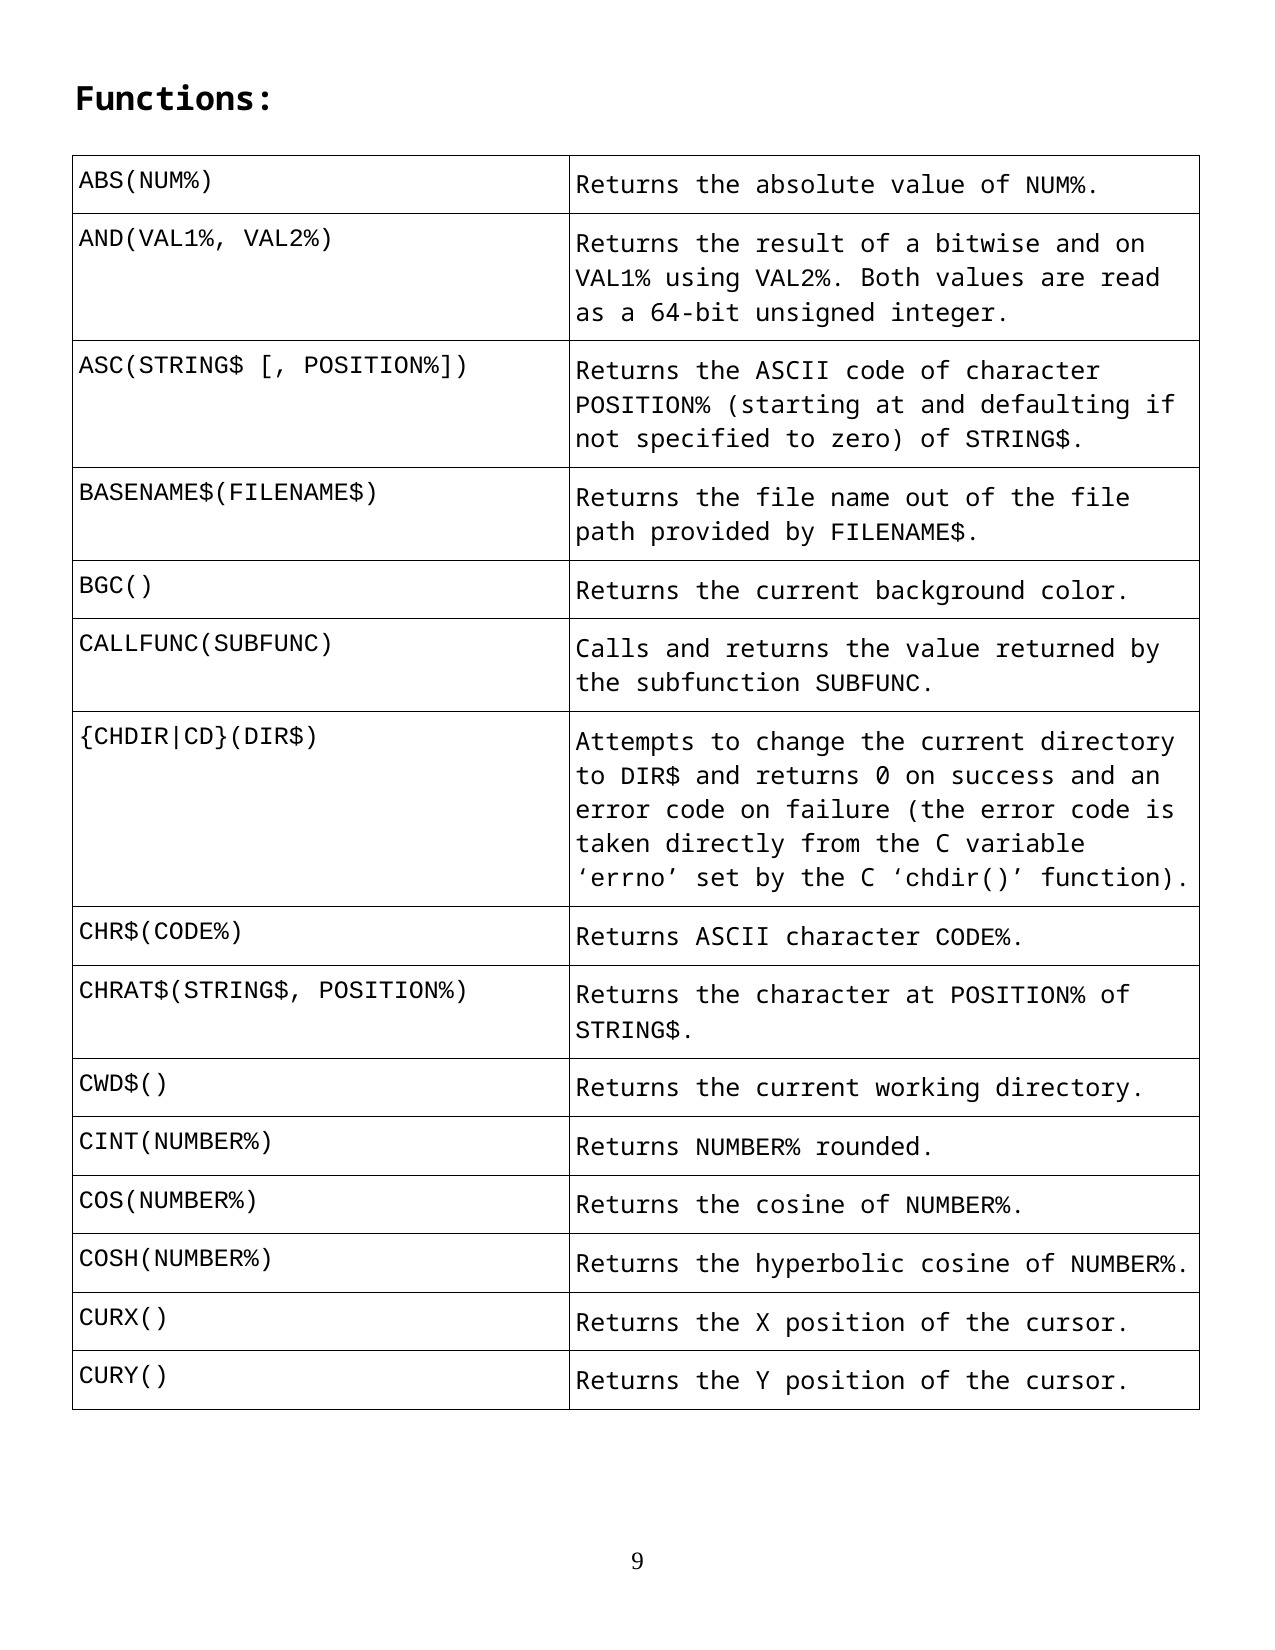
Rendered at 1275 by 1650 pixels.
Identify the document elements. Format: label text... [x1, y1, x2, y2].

table_cell {CHDIR|CD}(DIR$) [73, 712, 569, 906]
table_cell BASENAME$(FILENAME$) [73, 468, 569, 559]
table_cell Returns ASCII character CODE%. [570, 907, 1199, 964]
table_cell ASC(STRING$ [, POSITION%]) [73, 341, 569, 467]
table_cell Returns the Y position of the cursor. [570, 1351, 1199, 1409]
table_cell Returns NUMBER% rounded. [570, 1117, 1199, 1174]
table_cell AND(VAL1%, VAL2%) [73, 214, 569, 340]
table_cell CWD$() [73, 1059, 569, 1116]
table_cell CHRAT$(STRING$, POSITION%) [73, 966, 569, 1057]
table_cell CURY() [73, 1351, 569, 1409]
table_cell BGC() [73, 561, 569, 618]
table_cell Returns the X position of the cursor. [570, 1293, 1199, 1350]
table_cell Returns the ASCII code of character POSITION% (starting at and defaulting if not specified to zero) of STRING$. [570, 341, 1199, 467]
table_cell Calls and returns the value returned by the subfunction SUBFUNC. [570, 619, 1199, 711]
table_cell Returns the character at POSITION% of STRING$. [570, 966, 1199, 1057]
table_cell CALLFUNC(SUBFUNC) [73, 619, 569, 711]
table_cell Returns the current working directory. [570, 1059, 1199, 1116]
table_cell Returns the current background color. [570, 561, 1199, 618]
table_cell COS(NUMBER%) [73, 1176, 569, 1233]
table_cell COSH(NUMBER%) [73, 1234, 569, 1292]
text Functions: [75, 75, 1200, 120]
table_cell Returns the result of a bitwise and on VAL1% using VAL2%. Both values are read as a 64-bit unsigned integer. [570, 214, 1199, 340]
table_cell Returns the file name out of the file path provided by FILENAME$. [570, 468, 1199, 559]
table_header Returns the absolute value of NUM%. [570, 156, 1199, 213]
table_cell Attempts to change the current directory to DIR$ and returns 0 on success and an error code on failure (the error code is taken directly from the C variable ‘errno’ set by the C ‘chdir()’ function). [570, 712, 1199, 906]
table_cell Returns the cosine of NUMBER%. [570, 1176, 1199, 1233]
table_cell CINT(NUMBER%) [73, 1117, 569, 1174]
table_cell Returns the hyperbolic cosine of NUMBER%. [570, 1234, 1199, 1292]
table_cell CURX() [73, 1293, 569, 1350]
table_cell CHR$(CODE%) [73, 907, 569, 964]
table_header ABS(NUM%) [73, 156, 569, 213]
